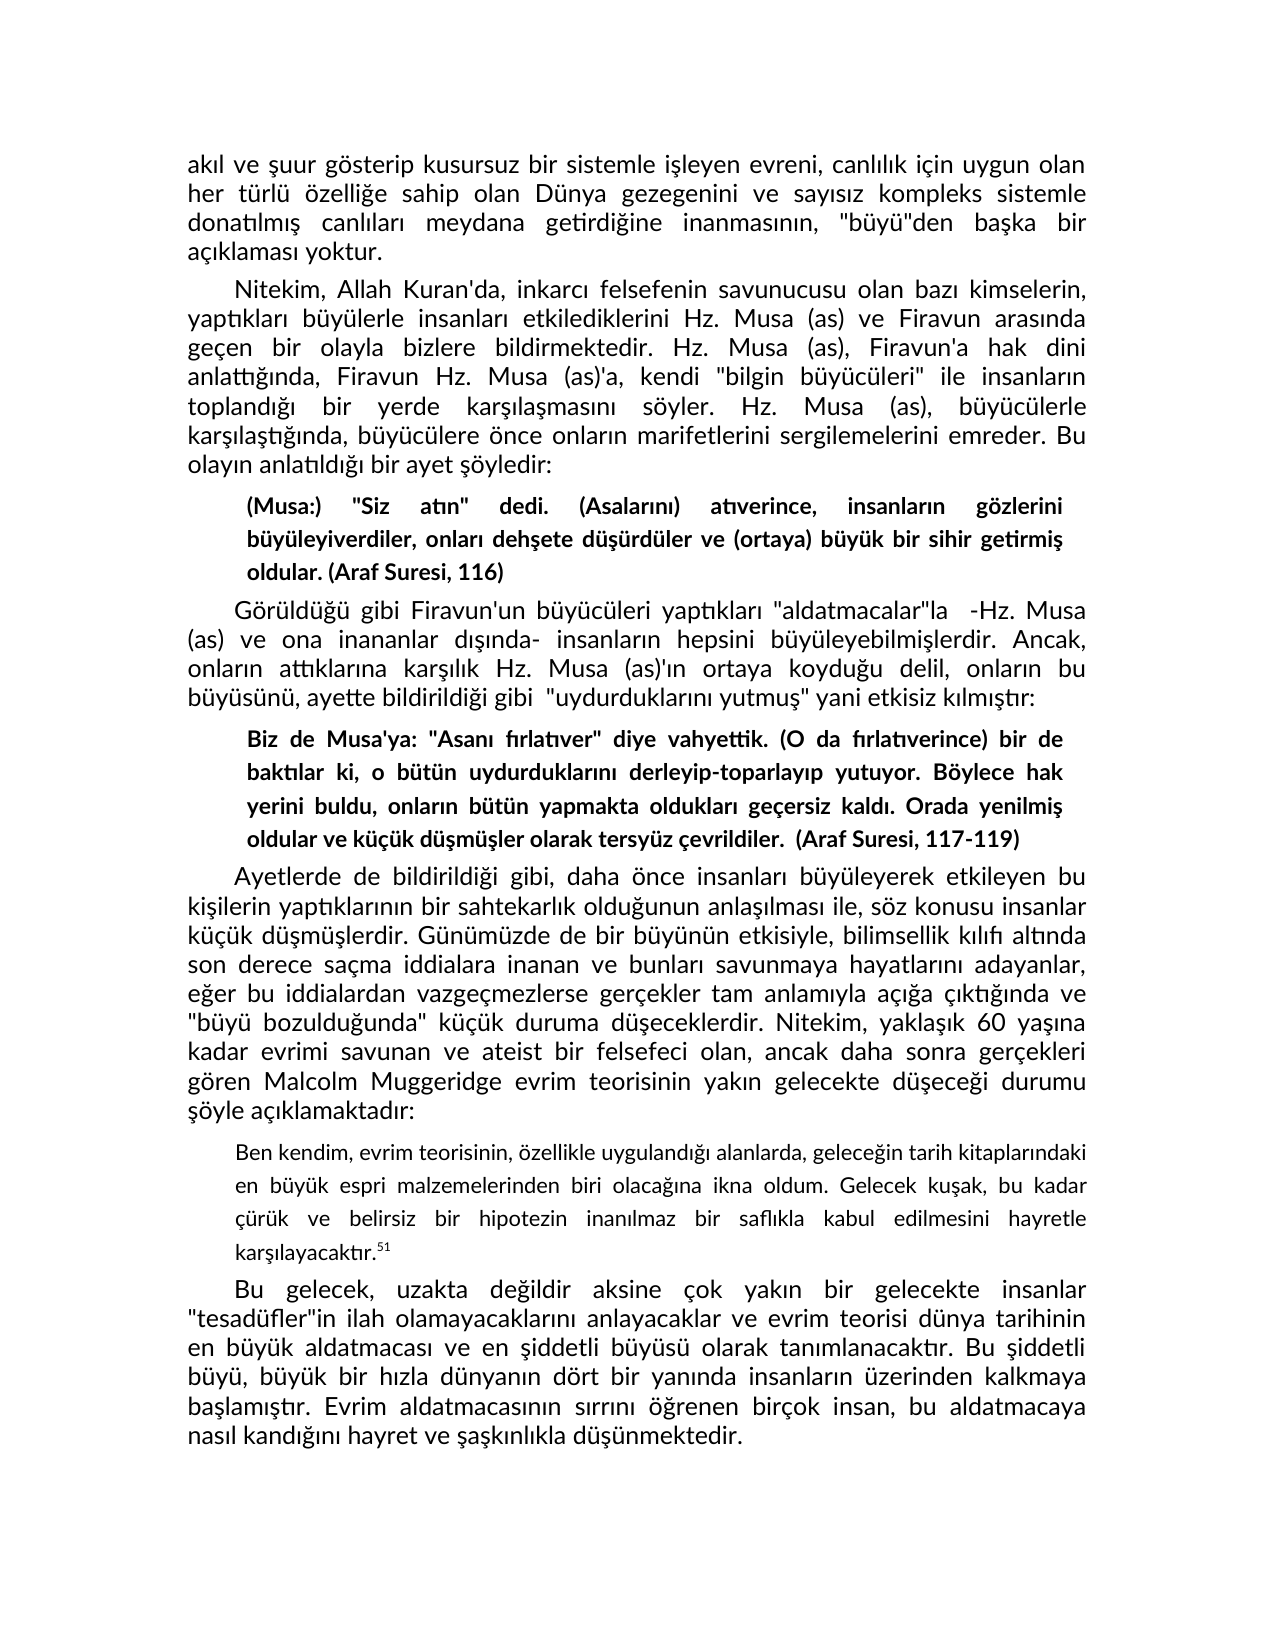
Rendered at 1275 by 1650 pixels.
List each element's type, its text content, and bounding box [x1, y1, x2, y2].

text Ayetlerde de bildirildiği gibi, daha önce insanları büyüleyerek etkileyen bu kişilerin yaptıklarının bir sahtekarlık olduğunun anlaşılması ile, söz konusu insanlar küçük düşmüşlerdir. Günümüzde de bir büyünün etkisiyle, bilimsellik kılıfı altında son derece saçma iddialara inanan ve bunları savunmaya hayatlarını adayanlar, eğer bu iddialardan vazgeçmezlerse gerçekler tam anlamıyla açığa çıktığında ve "büyü bozulduğunda" küçük duruma düşeceklerdir. Nitekim, yaklaşık 60 yaşına kadar evrimi savunan ve ateist bir felsefeci olan, ancak daha sonra gerçekleri gören Malcolm Muggeridge evrim teorisinin yakın gelecekte düşeceği durumu şöyle açıklamaktadır: [187, 862, 1087, 1125]
text akıl ve şuur gösterip kusursuz bir sistemle işleyen evreni, canlılık için uygun olan her türlü özelliğe sahip olan Dünya gezegenini ve sayısız kompleks sistemle donatılmış canlıları meydana getirdiğine inanmasının, "büyü"den başka bir açıklaması yoktur. [187, 150, 1087, 267]
text Bu gelecek, uzakta değildir aksine çok yakın bir gelecekte insanlar "tesadüfler"in ilah olamayacaklarını anlayacaklar ve evrim teorisi dünya tarihinin en büyük aldatmacası ve en şiddetli büyüsü olarak tanımlanacaktır. Bu şiddetli büyü, büyük bir hızla dünyanın dört bir yanında insanların üzerinden kalkmaya başlamıştır. Evrim aldatmacasının sırrını öğrenen birçok insan, bu aldatmacaya nasıl kandığını hayret ve şaşkınlıkla düşünmektedir. [187, 1275, 1087, 1450]
text (Musa:) "Siz atın" dedi. (Asalarını) atıverince, insanların gözlerini büyüleyiverdiler, onları dehşete düşürdüler ve (ortaya) büyük bir sihir getirmiş oldular. (Araf Suresi, 116) [247, 487, 1064, 587]
text Görüldüğü gibi Firavun'un büyücüleri yaptıkları "aldatmacalar"la -Hz. Musa (as) ve ona inananlar dışında- insanların hepsini büyüleyebilmişlerdir. Ancak, onların attıklarına karşılık Hz. Musa (as)'ın ortaya koyduğu delil, onların bu büyüsünü, ayette bildirildiği gibi "uydurduklarını yutmuş" yani etkisiz kılmıştır: [187, 596, 1087, 712]
text Ben kendim, evrim teorisinin, özellikle uygulandığı alanlarda, geleceğin tarih kitaplarındaki en büyük espri malzemelerinden biri olacağına ikna oldum. Gelecek kuşak, bu kadar çürük ve belirsiz bir hipotezin inanılmaz bir saflıkla kabul edilmesini hayretle karşılayacaktır.51 [235, 1133, 1087, 1267]
text Nitekim, Allah Kuran'da, inkarcı felsefenin savunucusu olan bazı kimselerin, yaptıkları büyülerle insanları etkilediklerini Hz. Musa (as) ve Firavun arasında geçen bir olayla bizlere bildirmektedir. Hz. Musa (as), Firavun'a hak dini anlattığında, Firavun Hz. Musa (as)'a, kendi "bilgin büyücüleri" ile insanların toplandığı bir yerde karşılaşmasını söyler. Hz. Musa (as), büyücülerle karşılaştığında, büyücülere önce onların marifetlerini sergilemelerini emreder. Bu olayın anlatıldığı bir ayet şöyledir: [187, 275, 1087, 479]
text Biz de Musa'ya: "Asanı fırlatıver" diye vahyettik. (O da fırlatıverince) bir de baktılar ki, o bütün uydurduklarını derleyip-toparlayıp yutuyor. Böylece hak yerini buldu, onların bütün yapmakta oldukları geçersiz kaldı. Orada yenilmiş oldular ve küçük düşmüşler olarak tersyüz çevrildiler. (Araf Suresi, 117-119) [247, 721, 1064, 854]
